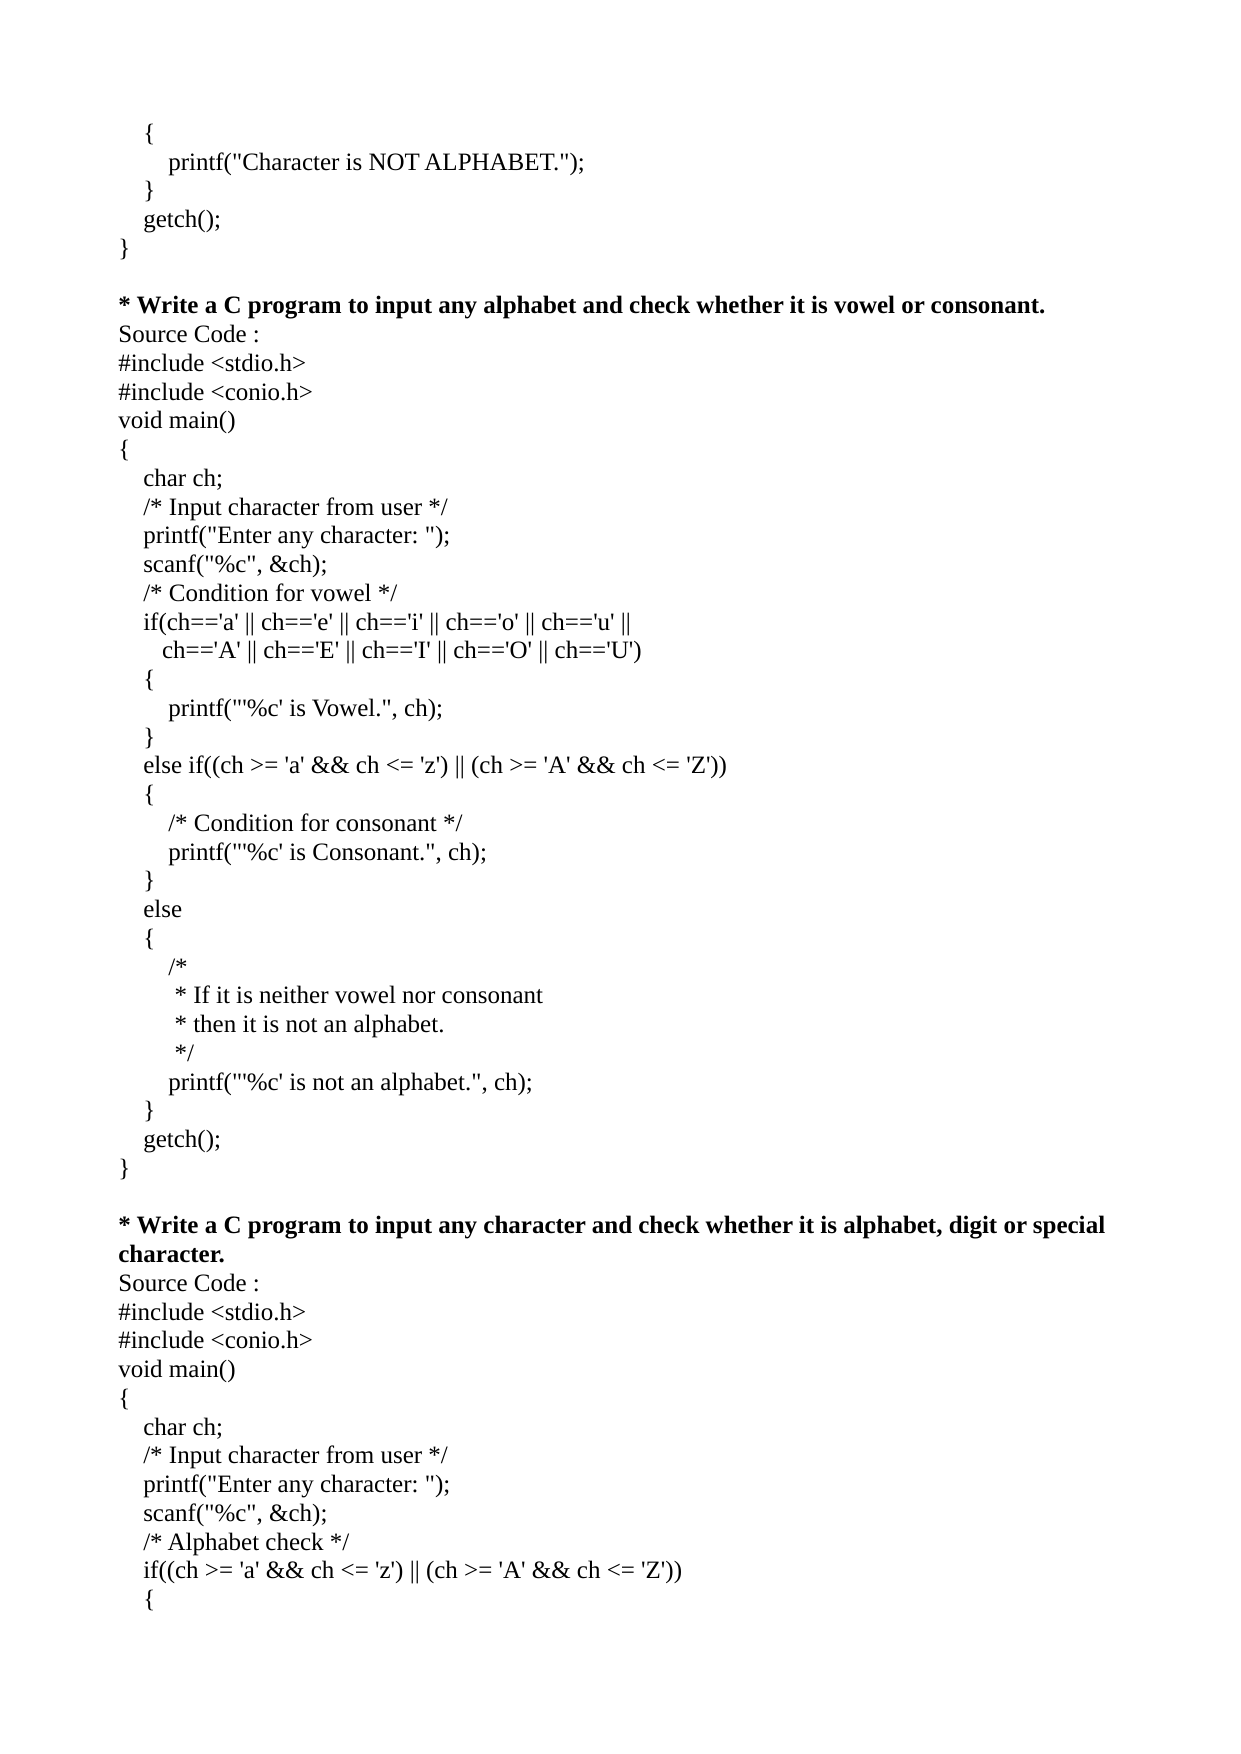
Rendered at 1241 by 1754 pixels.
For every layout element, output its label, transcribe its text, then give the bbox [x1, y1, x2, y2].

text getch(); [118, 1124, 1122, 1153]
text scanf("%c", &ch); [118, 549, 1122, 578]
text printf("'%c' is Vowel.", ch); [118, 693, 1122, 722]
text Source Code : [118, 1268, 1122, 1297]
text printf("'%c' is not an alphabet.", ch); [118, 1067, 1122, 1096]
text printf("Enter any character: "); [118, 1469, 1122, 1498]
text */ [118, 1038, 1122, 1067]
text char ch; [118, 1412, 1122, 1441]
text getch(); [118, 204, 1122, 233]
text { [118, 118, 1122, 147]
text #include <conio.h> [118, 1326, 1122, 1354]
text #include <stdio.h> [118, 1297, 1122, 1326]
text { [118, 779, 1122, 808]
text char ch; [118, 463, 1122, 492]
text if(ch=='a' || ch=='e' || ch=='i' || ch=='o' || ch=='u' || [118, 607, 1122, 636]
text * Write a C program to input any alphabet and check whether it is vowel or consonant. [118, 291, 1122, 319]
text /* Condition for consonant */ [118, 808, 1122, 837]
text else [118, 894, 1122, 923]
text #include <conio.h> [118, 377, 1122, 406]
text Source Code : [118, 319, 1122, 348]
text void main() [118, 406, 1122, 434]
text { [118, 664, 1122, 693]
text } [118, 1096, 1122, 1124]
text { [118, 434, 1122, 463]
text else if((ch >= 'a' && ch <= 'z') || (ch >= 'A' && ch <= 'Z')) [118, 751, 1122, 779]
text scanf("%c", &ch); [118, 1498, 1122, 1527]
text } [118, 1153, 1122, 1182]
text } [118, 722, 1122, 751]
text } [118, 866, 1122, 894]
text * If it is neither vowel nor consonant [118, 981, 1122, 1009]
text /* Input character from user */ [118, 492, 1122, 521]
text if((ch >= 'a' && ch <= 'z') || (ch >= 'A' && ch <= 'Z')) [118, 1556, 1122, 1584]
text { [118, 923, 1122, 952]
text /* [118, 952, 1122, 981]
text printf("Enter any character: "); [118, 521, 1122, 549]
text /* Input character from user */ [118, 1441, 1122, 1469]
text #include <stdio.h> [118, 348, 1122, 377]
text * Write a C program to input any character and check whether it is alphabet, digit or special character. [118, 1211, 1122, 1268]
text } [118, 176, 1122, 204]
text void main() [118, 1354, 1122, 1383]
text /* Alphabet check */ [118, 1527, 1122, 1556]
text { [118, 1383, 1122, 1412]
text printf("Character is NOT ALPHABET."); [118, 147, 1122, 176]
text { [118, 1584, 1122, 1613]
text printf("'%c' is Consonant.", ch); [118, 837, 1122, 866]
text } [118, 233, 1122, 262]
text ch=='A' || ch=='E' || ch=='I' || ch=='O' || ch=='U') [118, 636, 1122, 664]
text /* Condition for vowel */ [118, 578, 1122, 607]
text * then it is not an alphabet. [118, 1009, 1122, 1038]
